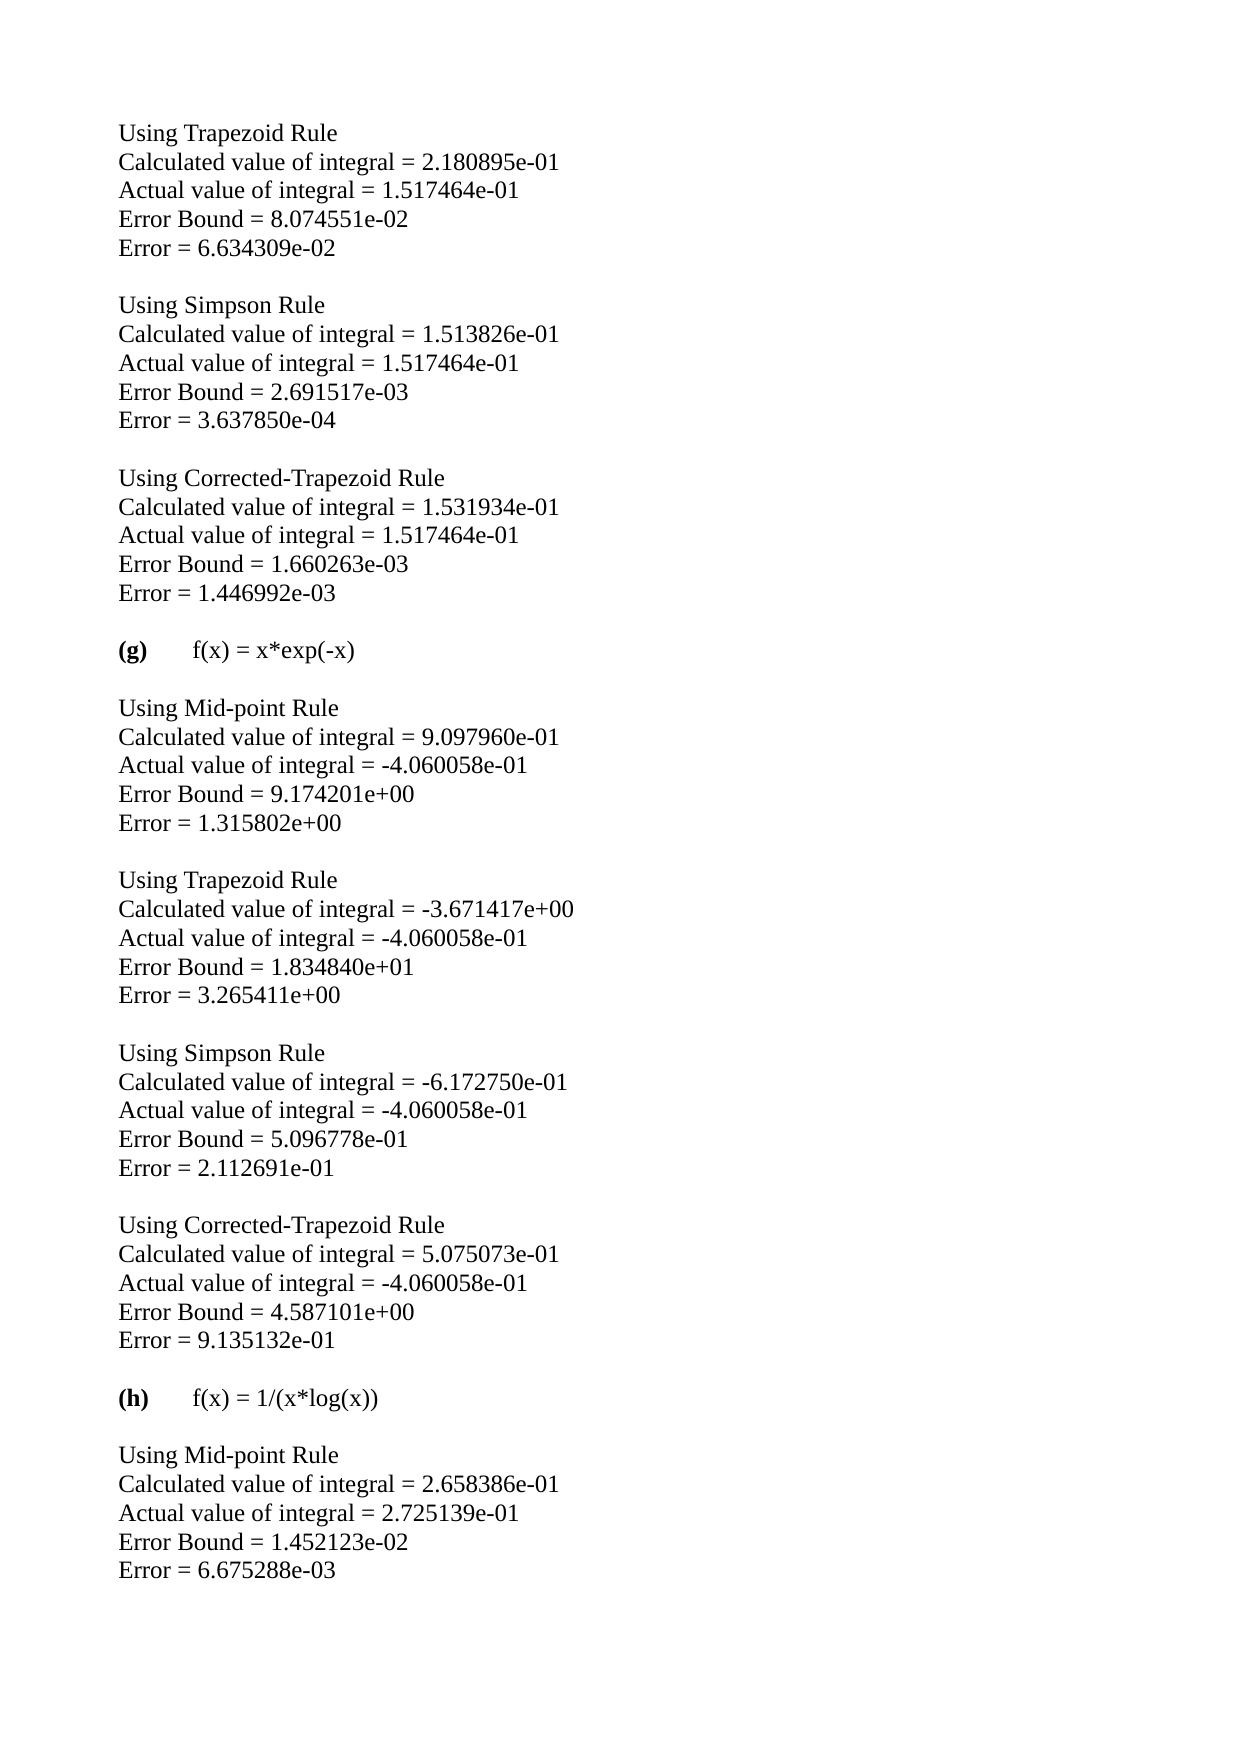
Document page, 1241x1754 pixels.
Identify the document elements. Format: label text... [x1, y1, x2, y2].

text (g) f(x) = x*exp(-x) [118, 636, 1122, 664]
text Error = 6.634309e-02 [118, 233, 1122, 262]
text Using Corrected-Trapezoid Rule [118, 1211, 1122, 1239]
text Error Bound = 1.660263e-03 [118, 549, 1122, 578]
text Using Mid-point Rule [118, 1441, 1122, 1469]
text Using Simpson Rule [118, 291, 1122, 319]
text Calculated value of integral = 2.658386e-01 [118, 1469, 1122, 1498]
text (h) f(x) = 1/(x*log(x)) [118, 1383, 1122, 1412]
text Using Trapezoid Rule [118, 118, 1122, 147]
text Actual value of integral = -4.060058e-01 [118, 1096, 1122, 1124]
text Actual value of integral = 1.517464e-01 [118, 348, 1122, 377]
text Error = 3.637850e-04 [118, 406, 1122, 434]
text Actual value of integral = -4.060058e-01 [118, 923, 1122, 952]
text Actual value of integral = 2.725139e-01 [118, 1498, 1122, 1527]
text Error = 1.446992e-03 [118, 578, 1122, 607]
text Calculated value of integral = 1.531934e-01 [118, 492, 1122, 521]
text Error = 1.315802e+00 [118, 808, 1122, 837]
text Error Bound = 2.691517e-03 [118, 377, 1122, 406]
text Calculated value of integral = 9.097960e-01 [118, 722, 1122, 751]
text Error = 6.675288e-03 [118, 1556, 1122, 1584]
text Calculated value of integral = 1.513826e-01 [118, 319, 1122, 348]
text Error = 2.112691e-01 [118, 1153, 1122, 1182]
text Error Bound = 4.587101e+00 [118, 1297, 1122, 1326]
text Error Bound = 8.074551e-02 [118, 204, 1122, 233]
text Calculated value of integral = 5.075073e-01 [118, 1239, 1122, 1268]
text Error Bound = 5.096778e-01 [118, 1124, 1122, 1153]
text Actual value of integral = 1.517464e-01 [118, 176, 1122, 204]
text Error Bound = 1.834840e+01 [118, 952, 1122, 981]
text Calculated value of integral = 2.180895e-01 [118, 147, 1122, 176]
text Actual value of integral = 1.517464e-01 [118, 521, 1122, 549]
text Actual value of integral = -4.060058e-01 [118, 1268, 1122, 1297]
text Actual value of integral = -4.060058e-01 [118, 751, 1122, 779]
text Calculated value of integral = -3.671417e+00 [118, 894, 1122, 923]
text Calculated value of integral = -6.172750e-01 [118, 1067, 1122, 1096]
text Using Trapezoid Rule [118, 866, 1122, 894]
text Error Bound = 1.452123e-02 [118, 1527, 1122, 1556]
text Using Mid-point Rule [118, 693, 1122, 722]
text Error = 9.135132e-01 [118, 1326, 1122, 1354]
text Error = 3.265411e+00 [118, 981, 1122, 1009]
text Using Corrected-Trapezoid Rule [118, 463, 1122, 492]
text Error Bound = 9.174201e+00 [118, 779, 1122, 808]
text Using Simpson Rule [118, 1038, 1122, 1067]
